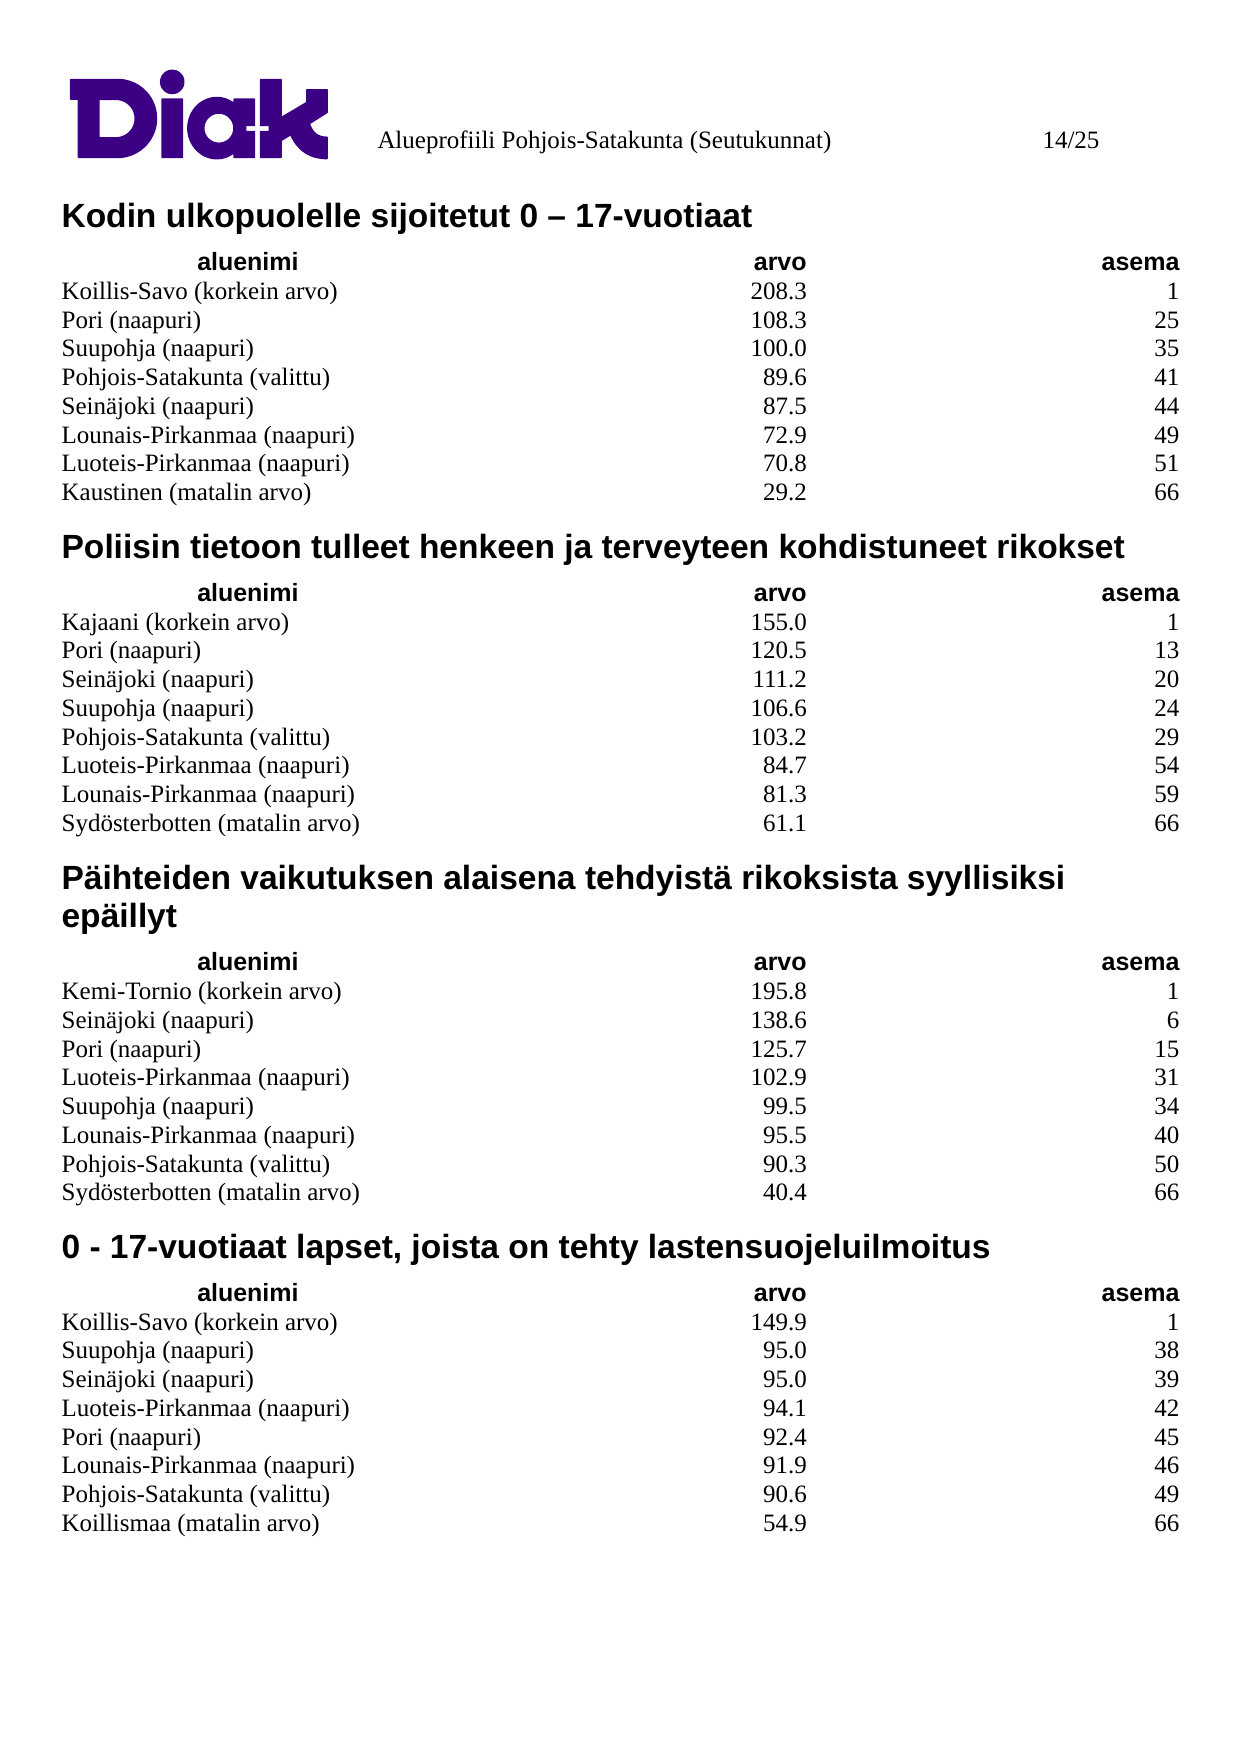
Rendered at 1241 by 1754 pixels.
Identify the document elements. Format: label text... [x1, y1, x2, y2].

table_cell 54 [806, 751, 1179, 779]
table_header asema [806, 578, 1179, 607]
table_cell 208.3 [434, 276, 806, 305]
table_cell 108.3 [434, 305, 806, 333]
table_cell Suupohja (naapuri) [61, 1091, 434, 1120]
table_cell Pohjois-Satakunta (valittu) [61, 1149, 434, 1177]
table_cell Lounais-Pirkanmaa (naapuri) [61, 1451, 434, 1479]
table_cell 95.0 [434, 1336, 806, 1364]
table_header aluenimi [61, 948, 434, 976]
table_cell 40 [806, 1120, 1179, 1149]
table_cell Koillis-Savo (korkein arvo) [61, 1307, 434, 1336]
table_header arvo [434, 247, 806, 276]
table_cell 46 [806, 1451, 1179, 1479]
table_cell Kemi-Tornio (korkein arvo) [61, 976, 434, 1005]
table_cell 29 [806, 722, 1179, 751]
table_cell 66 [806, 808, 1179, 837]
table_cell 106.6 [434, 693, 806, 722]
table_cell 149.9 [434, 1307, 806, 1336]
table_header asema [806, 948, 1179, 976]
table_cell 34 [806, 1091, 1179, 1120]
table_cell Lounais-Pirkanmaa (naapuri) [61, 420, 434, 448]
table_cell 103.2 [434, 722, 806, 751]
table_cell Seinäjoki (naapuri) [61, 391, 434, 420]
table_cell Pori (naapuri) [61, 1034, 434, 1062]
table_cell 38 [806, 1336, 1179, 1364]
subtitle Kodin ulkopuolelle sijoitetut 0 – 17-vuotiaat [61, 196, 1179, 235]
table_cell 29.2 [434, 477, 806, 506]
table_cell 102.9 [434, 1063, 806, 1091]
table_cell 40.4 [434, 1178, 806, 1206]
table_cell Kaustinen (matalin arvo) [61, 477, 434, 506]
table_cell 72.9 [434, 420, 806, 448]
table_cell Luoteis-Pirkanmaa (naapuri) [61, 751, 434, 779]
table_cell Koillismaa (matalin arvo) [61, 1508, 434, 1537]
table_cell 87.5 [434, 391, 806, 420]
table_header arvo [434, 1278, 806, 1307]
table_cell Sydösterbotten (matalin arvo) [61, 1178, 434, 1206]
table_cell 94.1 [434, 1393, 806, 1422]
table_cell Pohjois-Satakunta (valittu) [61, 1479, 434, 1508]
table_cell 49 [806, 420, 1179, 448]
table_cell Suupohja (naapuri) [61, 334, 434, 362]
subtitle 0 - 17-vuotiaat lapset, joista on tehty lastensuojeluilmoitus [61, 1227, 1179, 1266]
table_cell 99.5 [434, 1091, 806, 1120]
table_cell Lounais-Pirkanmaa (naapuri) [61, 1120, 434, 1149]
table_cell 120.5 [434, 636, 806, 664]
table_cell 49 [806, 1479, 1179, 1508]
table_cell Suupohja (naapuri) [61, 693, 434, 722]
table_cell Pohjois-Satakunta (valittu) [61, 362, 434, 391]
table_cell 89.6 [434, 362, 806, 391]
table_cell 31 [806, 1063, 1179, 1091]
table_cell 66 [806, 477, 1179, 506]
table_header asema [806, 247, 1179, 276]
table_cell Pohjois-Satakunta (valittu) [61, 722, 434, 751]
table_cell 95.5 [434, 1120, 806, 1149]
table_cell Seinäjoki (naapuri) [61, 1364, 434, 1393]
table_cell 90.3 [434, 1149, 806, 1177]
table_cell Seinäjoki (naapuri) [61, 664, 434, 693]
table_cell 1 [806, 976, 1179, 1005]
table_cell 20 [806, 664, 1179, 693]
subtitle Poliisin tietoon tulleet henkeen ja terveyteen kohdistuneet rikokset [61, 527, 1179, 566]
table_header asema [806, 1278, 1179, 1307]
table_cell 61.1 [434, 808, 806, 837]
table_header aluenimi [61, 578, 434, 607]
table_cell 66 [806, 1508, 1179, 1537]
table_cell 39 [806, 1364, 1179, 1393]
table_cell Luoteis-Pirkanmaa (naapuri) [61, 1063, 434, 1091]
table_cell 1 [806, 276, 1179, 305]
table_cell 54.9 [434, 1508, 806, 1537]
table_cell 90.6 [434, 1479, 806, 1508]
table_cell Kajaani (korkein arvo) [61, 607, 434, 636]
table_cell 45 [806, 1422, 1179, 1451]
subtitle Päihteiden vaikutuksen alaisena tehdyistä rikoksista syyllisiksi epäillyt [61, 858, 1179, 935]
table_cell 13 [806, 636, 1179, 664]
table_cell 81.3 [434, 779, 806, 808]
table_cell Lounais-Pirkanmaa (naapuri) [61, 779, 434, 808]
table_cell 24 [806, 693, 1179, 722]
table_cell 84.7 [434, 751, 806, 779]
table_cell 15 [806, 1034, 1179, 1062]
table_header arvo [434, 948, 806, 976]
table_cell 125.7 [434, 1034, 806, 1062]
table_cell 195.8 [434, 976, 806, 1005]
table_cell Pori (naapuri) [61, 1422, 434, 1451]
table_cell 70.8 [434, 449, 806, 477]
table_cell 92.4 [434, 1422, 806, 1451]
table_cell 111.2 [434, 664, 806, 693]
table_cell 44 [806, 391, 1179, 420]
table_cell 95.0 [434, 1364, 806, 1393]
table_header arvo [434, 578, 806, 607]
table_cell 50 [806, 1149, 1179, 1177]
table_cell Pori (naapuri) [61, 636, 434, 664]
table_cell 6 [806, 1005, 1179, 1034]
table_cell 42 [806, 1393, 1179, 1422]
table_header aluenimi [61, 1278, 434, 1307]
table_cell Seinäjoki (naapuri) [61, 1005, 434, 1034]
table_cell Pori (naapuri) [61, 305, 434, 333]
table_cell Suupohja (naapuri) [61, 1336, 434, 1364]
table_cell 138.6 [434, 1005, 806, 1034]
table_cell 25 [806, 305, 1179, 333]
table_cell Koillis-Savo (korkein arvo) [61, 276, 434, 305]
table_cell 91.9 [434, 1451, 806, 1479]
table_cell 59 [806, 779, 1179, 808]
table_cell 155.0 [434, 607, 806, 636]
table_cell Sydösterbotten (matalin arvo) [61, 808, 434, 837]
table_cell 1 [806, 607, 1179, 636]
table_cell Luoteis-Pirkanmaa (naapuri) [61, 1393, 434, 1422]
table_cell 1 [806, 1307, 1179, 1336]
table_cell 51 [806, 449, 1179, 477]
table_cell 100.0 [434, 334, 806, 362]
table_cell 35 [806, 334, 1179, 362]
table_cell 41 [806, 362, 1179, 391]
table_cell Luoteis-Pirkanmaa (naapuri) [61, 449, 434, 477]
table_cell 66 [806, 1178, 1179, 1206]
table_header aluenimi [61, 247, 434, 276]
